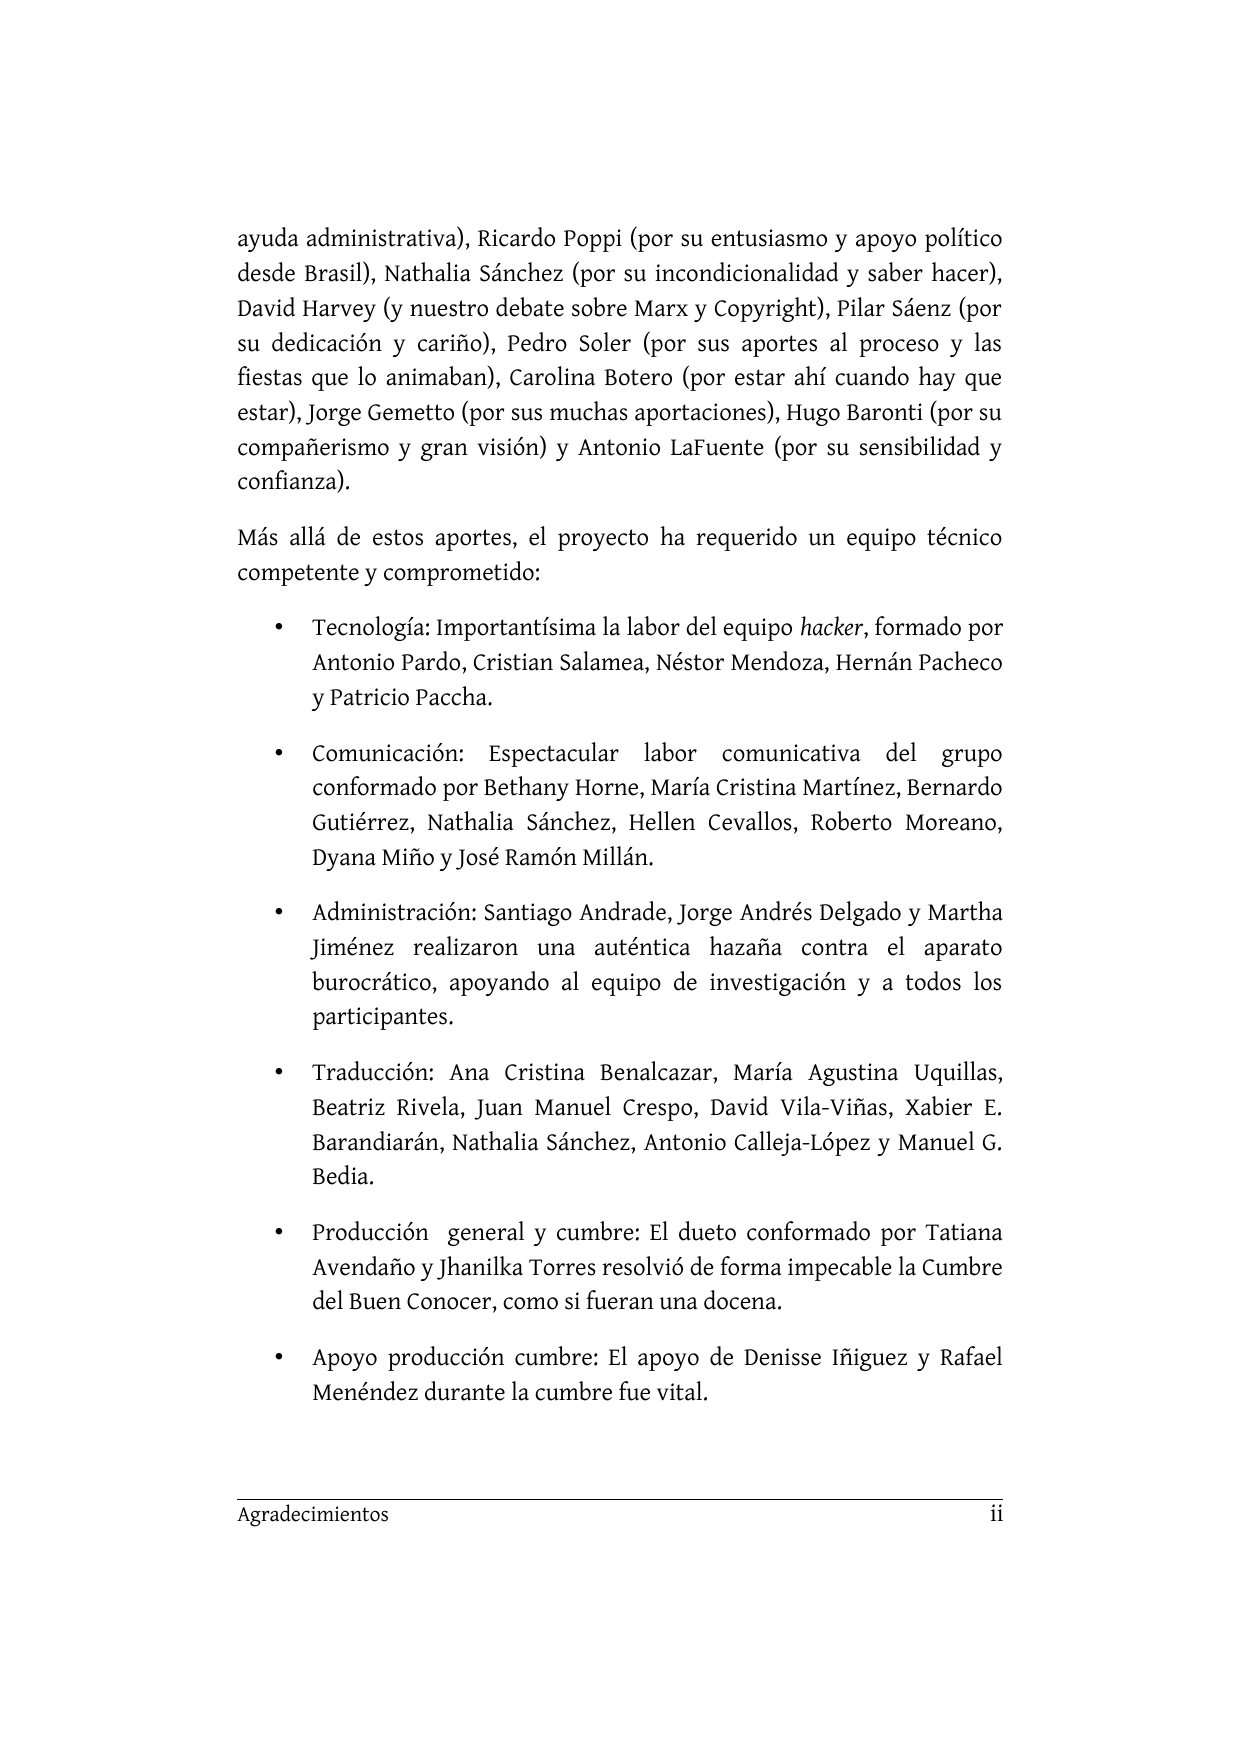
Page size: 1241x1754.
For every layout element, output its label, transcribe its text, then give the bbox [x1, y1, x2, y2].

list Traducción: Ana Cristina Benalcazar, María Agustina Uquillas, Beatriz Rivela, Juan Manuel Crespo, David Vila-Viñas, Xabier E. Barandiarán, Nathalia Sánchez, Antonio Calleja-López y Manuel G. Bedia. [274, 1059, 1003, 1192]
list Apoyo producción cumbre: El apoyo de Denisse Iñiguez y Rafael Menéndez durante la cumbre fue vital. [274, 1343, 1003, 1407]
list Tecnología: Importantísima la labor del equipo hacker, formado por Antonio Pardo, Cristian Salamea, Néstor Mendoza, Hernán Pacheco y Patricio Paccha. [274, 614, 1003, 712]
list Comunicación: Espectacular labor comunicativa del grupo conformado por Bethany Horne, María Cristina Martínez, Bernardo Gutiérrez, Nathalia Sánchez, Hellen Cevallos, Roberto Moreano, Dyana Miño y José Ramón Millán. [274, 739, 1003, 872]
list Administración: Santiago Andrade, Jorge Andrés Delgado y Martha Jiménez realizaron una auténtica hazaña contra el aparato burocrático, apoyando al equipo de investigación y a todos los participantes. [274, 899, 1003, 1032]
text ayuda administrativa), Ricardo Poppi (por su entusiasmo y apoyo político desde Brasil), Nathalia Sánchez (por su incondicionalidad y saber hacer), David Harvey (y nuestro debate sobre Marx y Copyright), Pilar Sáenz (por su dedicación y cariño), Pedro Soler (por sus aportes al proceso y las fiestas que lo animaban), Carolina Botero (por estar ahí cuando hay que estar), Jorge Gemetto (por sus muchas aportaciones), Hugo Baronti (por su compañerismo y gran visión) y Antonio LaFuente (por su sensibilidad y confianza). [237, 225, 1003, 497]
list Producción general y cumbre: El dueto conformado por Tatiana Avendaño y Jhanilka Torres resolvió de forma impecable la Cumbre del Buen Conocer, como si fueran una docena. [274, 1218, 1003, 1317]
text Más allá de estos aportes, el proyecto ha requerido un equipo técnico competente y comprometido: [237, 523, 1003, 587]
